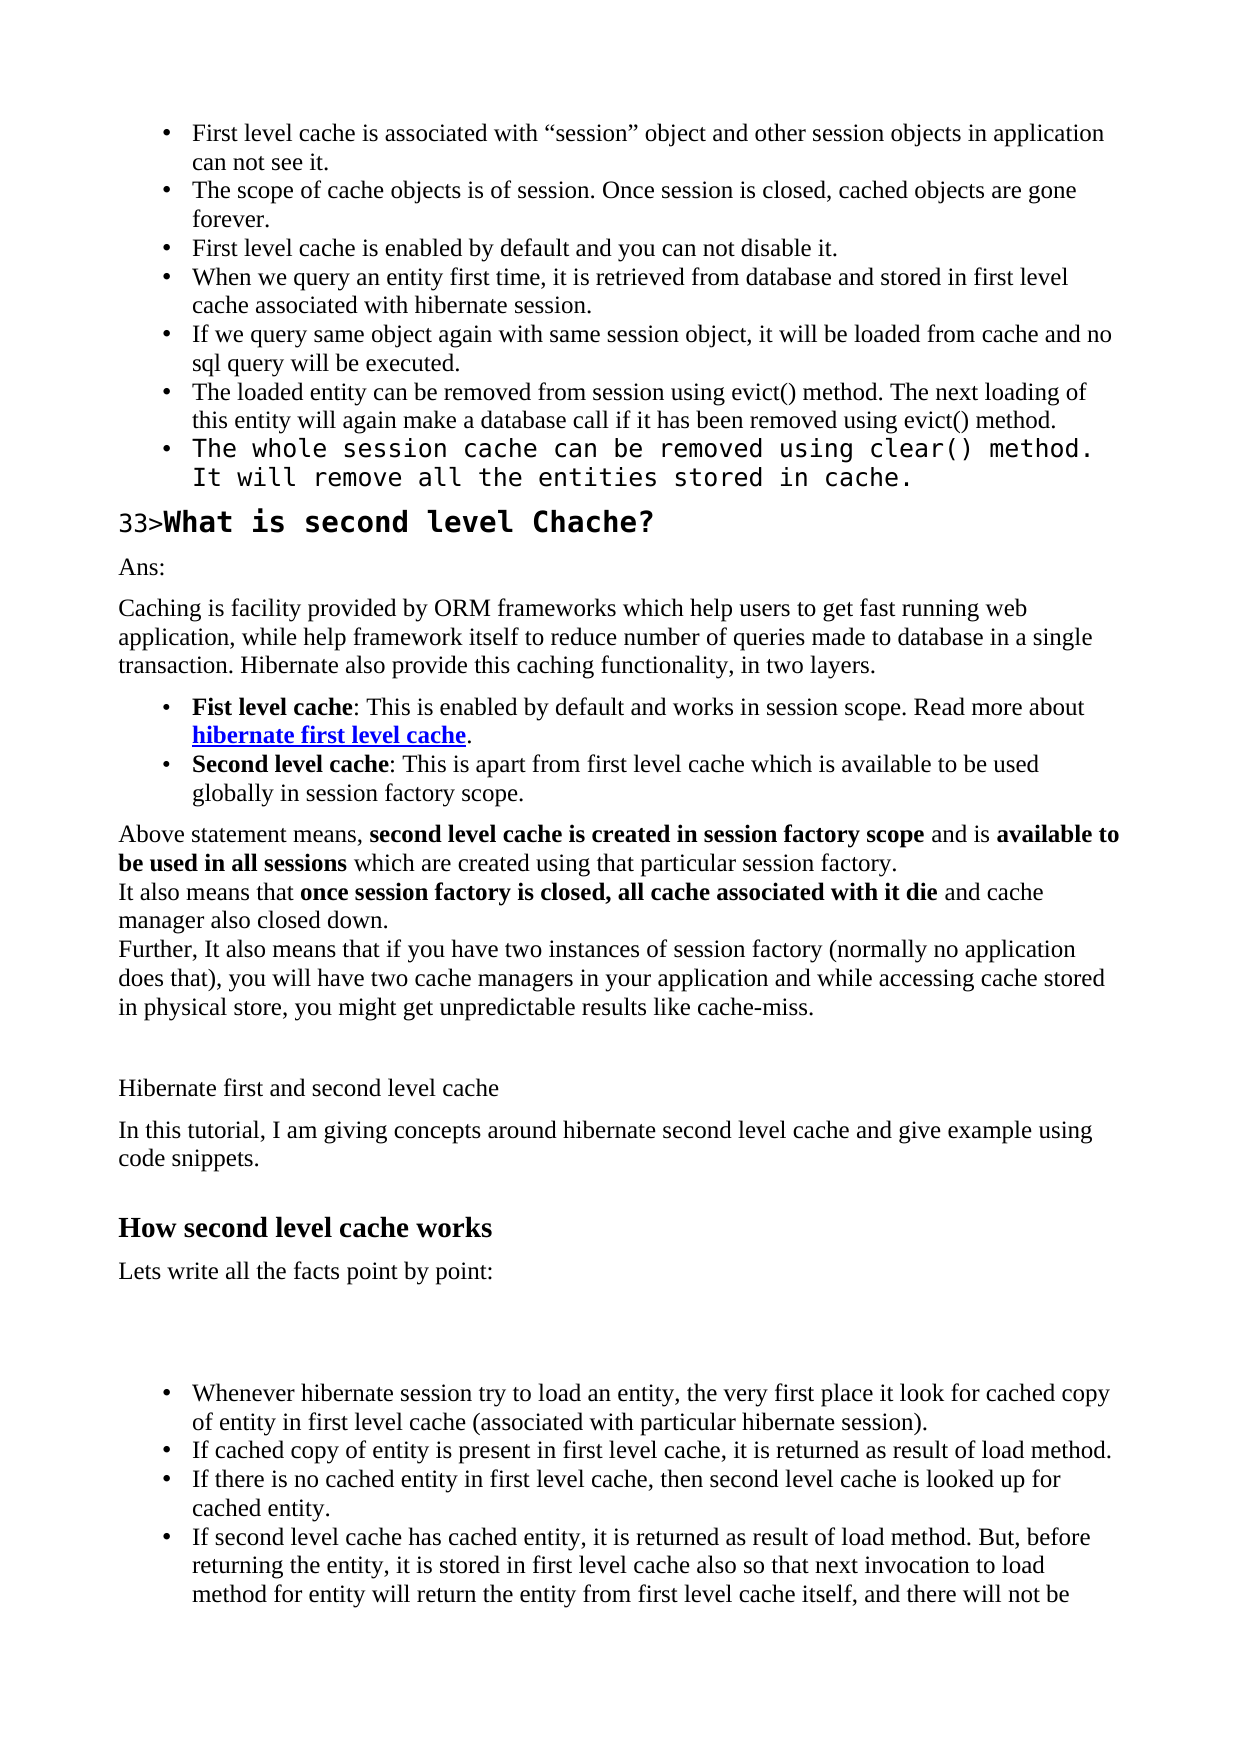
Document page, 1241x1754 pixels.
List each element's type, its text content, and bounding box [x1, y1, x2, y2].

list If we query same object again with same session object, it will be loaded from cache and no sql query will be executed. [162, 319, 1122, 377]
list First level cache is associated with “session” object and other session objects in application can not see it. [162, 118, 1122, 176]
text Hibernate first and second level cache [118, 1073, 1122, 1102]
text Lets write all the facts point by point: [118, 1256, 1122, 1284]
text How second level cache works [118, 1210, 1122, 1243]
list First level cache is enabled by default and you can not disable it. [162, 233, 1122, 262]
list Fist level cache: This is enabled by default and works in session scope. Read more about hibernate first level cache. [162, 692, 1122, 749]
list Whenever hibernate session try to load an entity, the very first place it look for cached copy of entity in first level cache (associated with particular hibernate session). [162, 1378, 1122, 1436]
list When we query an entity first time, it is retrieved from database and stored in first level cache associated with hibernate session. [162, 262, 1122, 319]
text In this tutorial, I am giving concepts around hibernate second level cache and give example using code snippets. [118, 1115, 1122, 1172]
list If there is no cached entity in first level cache, then second level cache is looked up for cached entity. [162, 1464, 1122, 1522]
text Caching is facility provided by ORM frameworks which help users to get fast running web application, while help framework itself to reduce number of queries made to database in a single transaction. Hibernate also provide this caching functionality, in two layers. [118, 593, 1122, 679]
list The loaded entity can be removed from session using evict() method. The next loading of this entity will again make a database call if it has been removed using evict() method. [162, 377, 1122, 434]
list Second level cache: This is apart from first level cache which is available to be used globally in session factory scope. [162, 749, 1122, 807]
text 33>What is second level Chache? [118, 505, 1122, 539]
list The scope of cache objects is of session. Once session is closed, cached objects are gone forever. [162, 176, 1122, 233]
list The whole session cache can be removed using clear() method. It will remove all the entities stored in cache. [162, 434, 1122, 493]
text Ans: [118, 552, 1122, 580]
list If second level cache has cached entity, it is returned as result of load method. But, before returning the entity, it is stored in first level cache also so that next invocation to load method for entity will return the entity from first level cache itself, and there will not be [162, 1522, 1122, 1608]
text Above statement means, second level cache is created in session factory scope and is available to be used in all sessions which are created using that particular session factory. It also means that once session factory is closed, all cache associated with it die and cache manager also closed down. Further, It also means that if you have two instances of session factory (normally no application does that), you will have two cache managers in your application and while accessing cache stored in physical store, you might get unpredictable results like cache-miss. [118, 819, 1122, 1020]
list If cached copy of entity is present in first level cache, it is returned as result of load method. [162, 1436, 1122, 1464]
